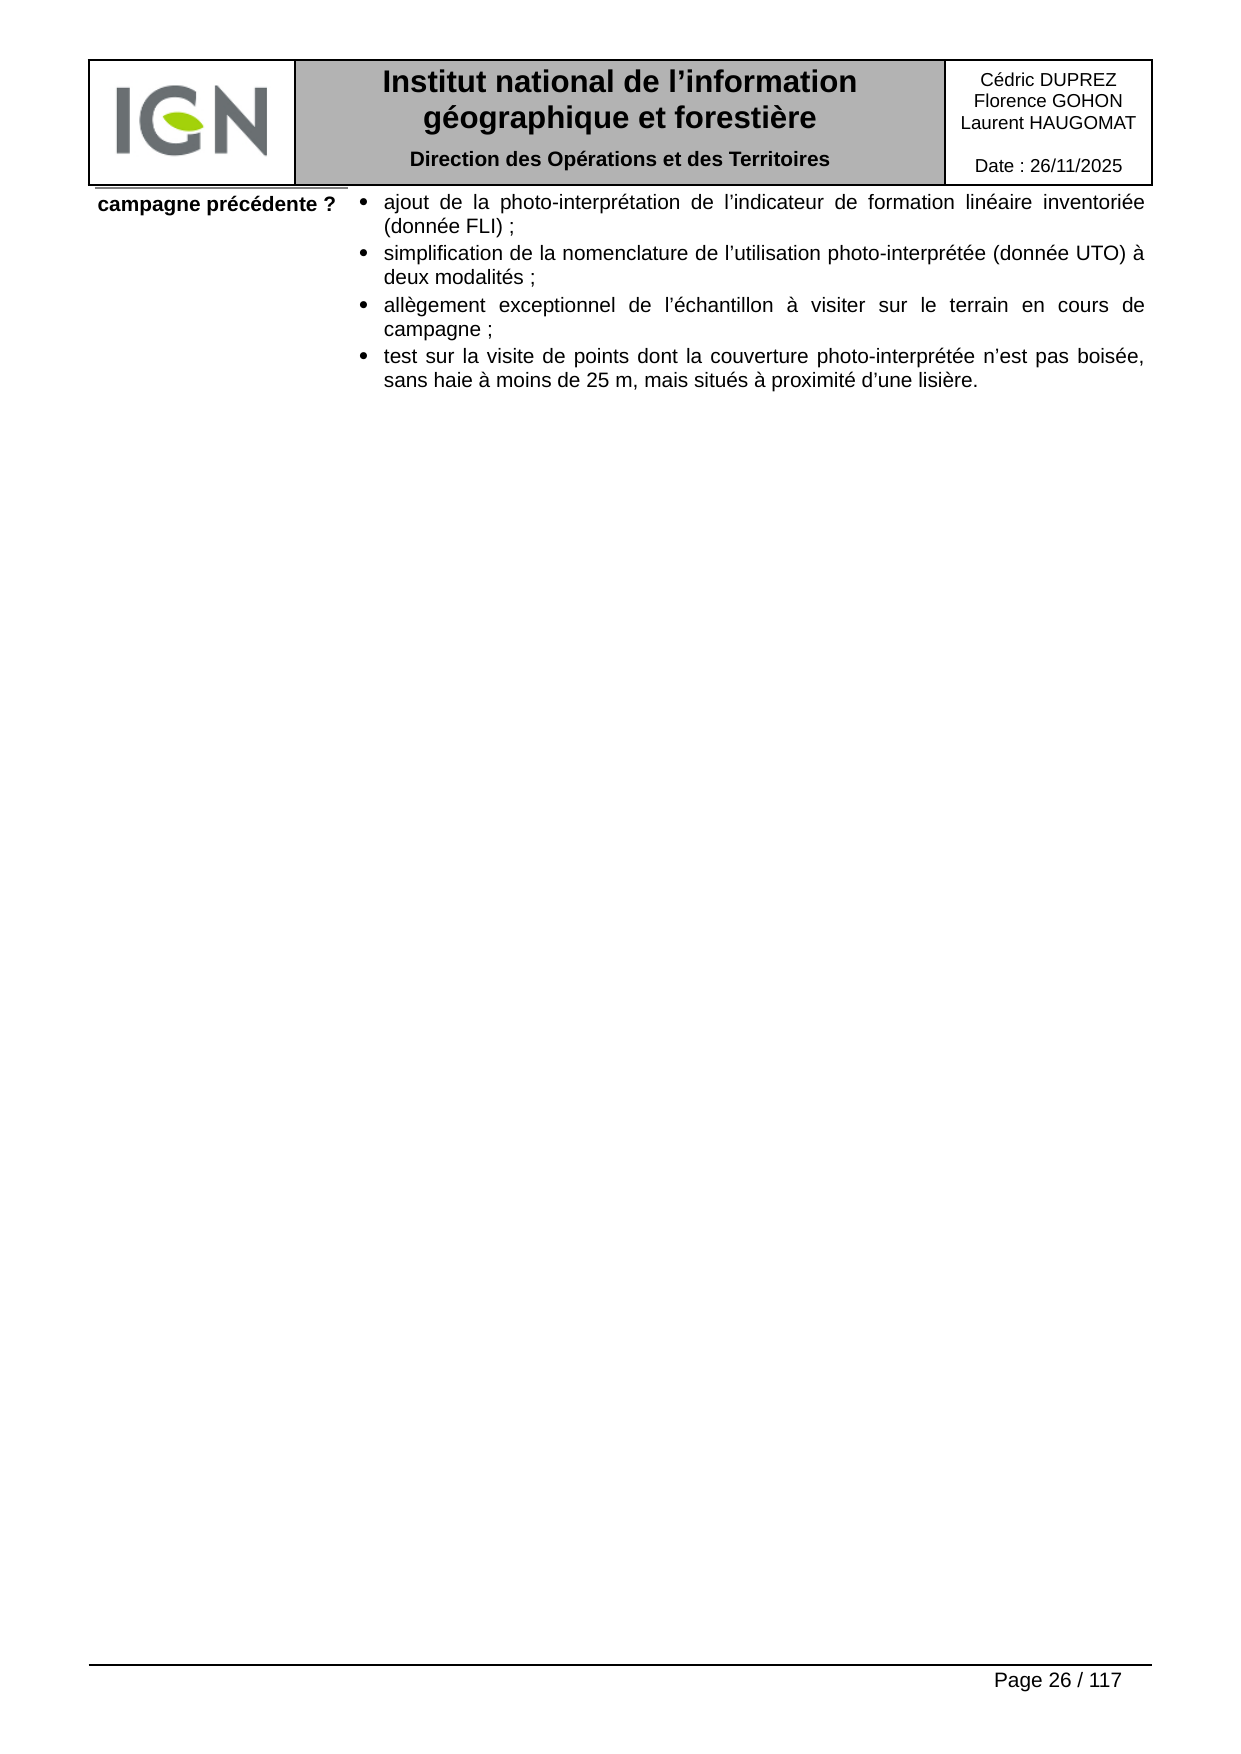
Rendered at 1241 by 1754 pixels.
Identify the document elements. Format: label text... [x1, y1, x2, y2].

table_cell campagne précédente ? [89, 186, 354, 426]
picture [91, 62, 293, 180]
table_cell Par rapport à la campagne 2008, les modifications suivantes ont été apportées : arrêt de la photo-interprétation de l’indicateur de forêts basses (donnée PFORB) ; ajout de la photo-interprétation de l’indicateur de formation linéaire inventoriée (donnée FLI) ; simplification de la nomenclature de l’utilisation photo-interprétée (donnée UTO) à deux modalités ; allègement exceptionnel de l’échantillon à visiter sur le terrain en cours de campagne ; test sur la visite de points dont la couverture photo-interprétée n’est pas boisée, sans haie à moins de 25 m, mais situés à proximité d’une lisière. [354, 186, 1152, 426]
